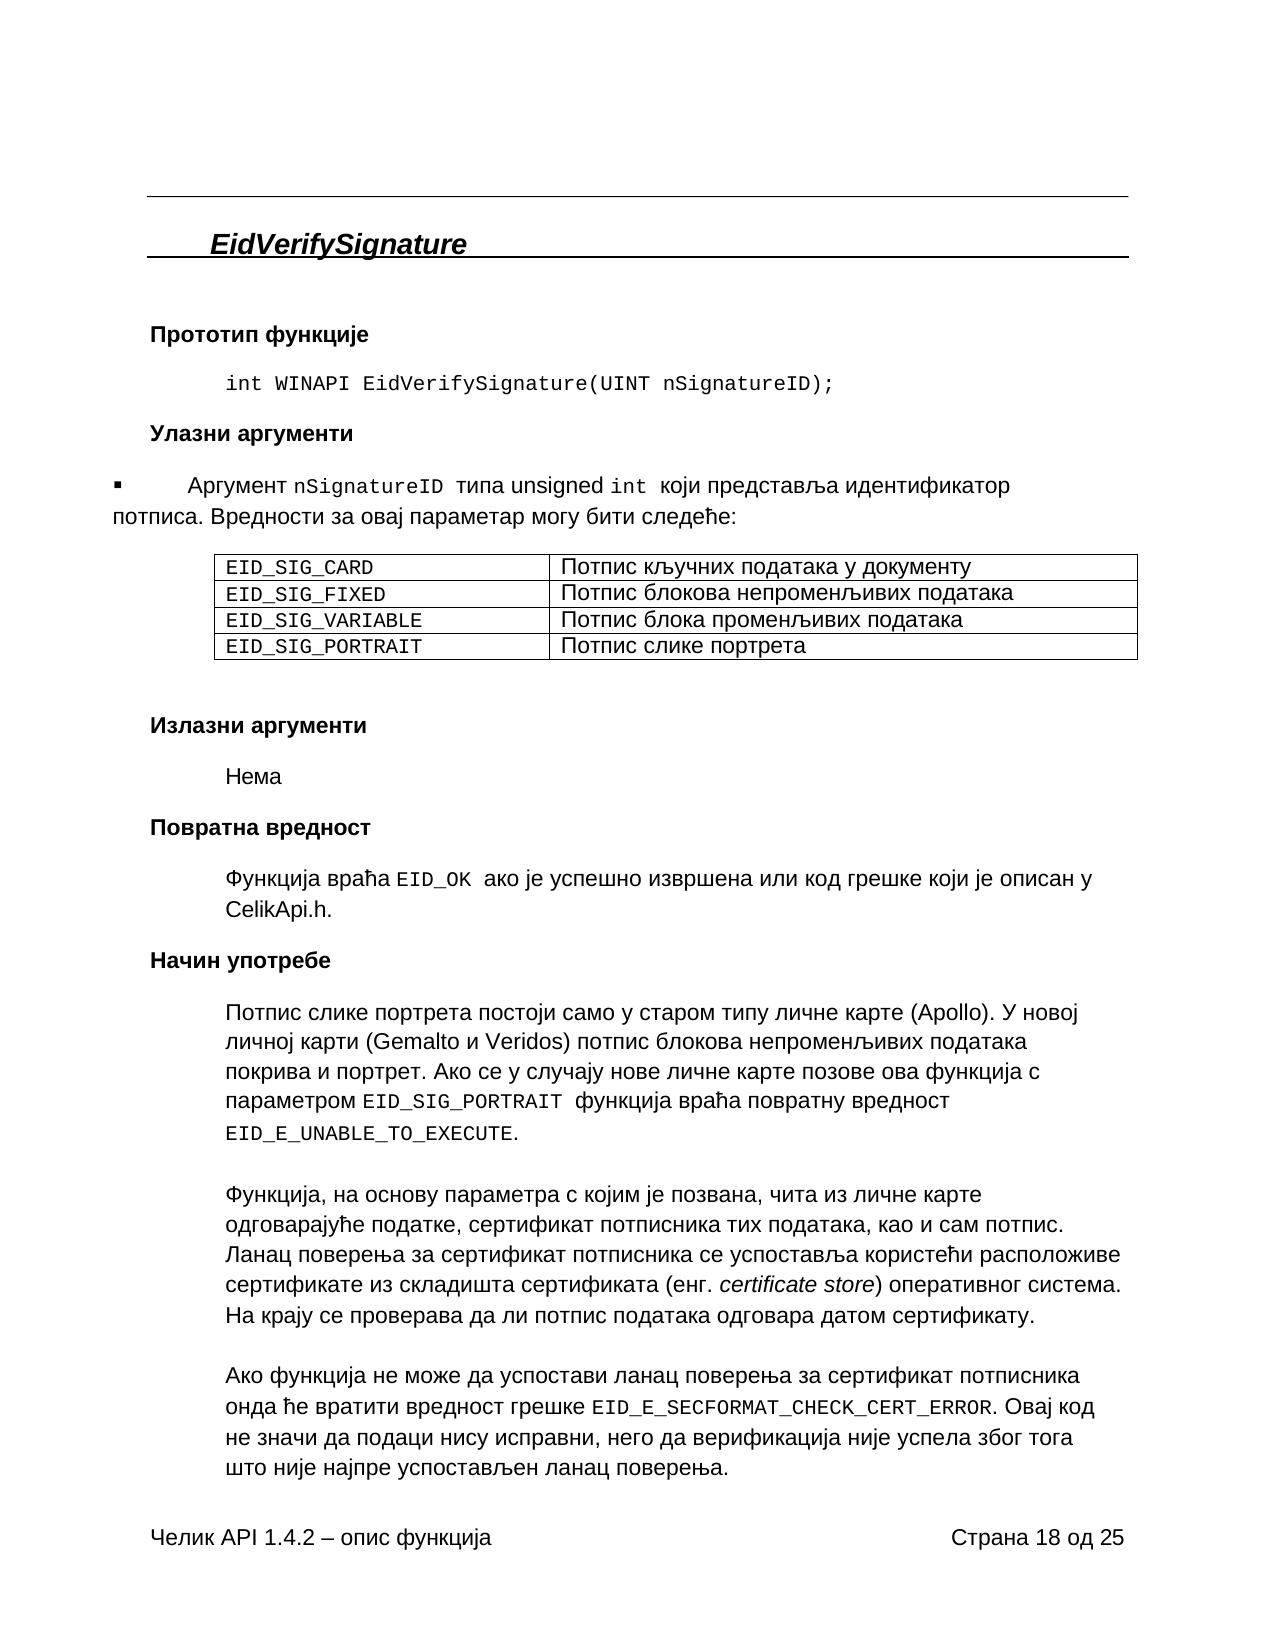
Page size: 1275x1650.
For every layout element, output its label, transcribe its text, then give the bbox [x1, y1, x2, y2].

table_cell Потпис блокова непроменљивих података [550, 581, 1137, 607]
subtitle Начин употребе [150, 947, 1162, 973]
subtitle Прототип функције [150, 321, 1162, 348]
subtitle EidVerifySignature [147, 227, 1162, 261]
table_cell Потпис слике портрета [550, 634, 1137, 659]
text Потпис слике портрета постоји само у старом типу личне карте (Apollo). У новој личној карти (Gemalto и Veridos) потпис блокова непроменљивих података покрива и портрет. Ако се у случају нове личне карте позове ова функција с параметром EID_SIG_PORTRAIT функција враћа повратну вредност EID_E_UNABLE_TO_EXECUTE. [225, 998, 1119, 1146]
table_cell Потпис блока променљивих података [550, 608, 1137, 633]
list Аргумент nSignatureID типа unsigned int који представља идентификатор потписа. Вредности за овај параметар могу бити следеће: [112, 472, 1037, 529]
table_cell EID_SIG_FIXED [215, 581, 549, 607]
table_cell EID_SIG_PORTRAIT [215, 634, 549, 659]
text Функција, на основу параметра с којим је позвана, чита из личне карте одговарајуће податке, сертификат потписника тих података, као и сам потпис. Ланац поверења за сертификат потписника се успоставља користећи расположиве сертификате из складишта сертификата (енг. certificate store) оперативног система. На крају се проверава да ли потпис података одговара датом сертификату. [225, 1181, 1122, 1328]
subtitle Улазни аргументи [150, 420, 1162, 447]
text int WINAPI EidVerifySignature(UINT nSignatureID); [225, 372, 1162, 396]
subtitle Повратна вредност [150, 814, 1162, 840]
text Функција враћа EID_OK ако је успешно извршена или код грешке који је описан у CelikApi.h. [225, 865, 1162, 923]
subtitle Излазни аргументи [150, 712, 1162, 738]
text Нема [225, 763, 1162, 789]
table_header EID_SIG_CARD [215, 555, 549, 580]
table_header Потпис кључних података у документу [550, 555, 1137, 580]
table_cell EID_SIG_VARIABLE [215, 608, 549, 633]
text Ако функција не може да успостави ланац поверења за сертификат потписника онда ће вратити вредност грешке EID_E_SECFORMAT_CHECK_CERT_ERROR. Овај код не значи да подаци нису исправни, него да верификација није успела због тога што није најпре успостављен ланац поверења. [225, 1362, 1120, 1481]
